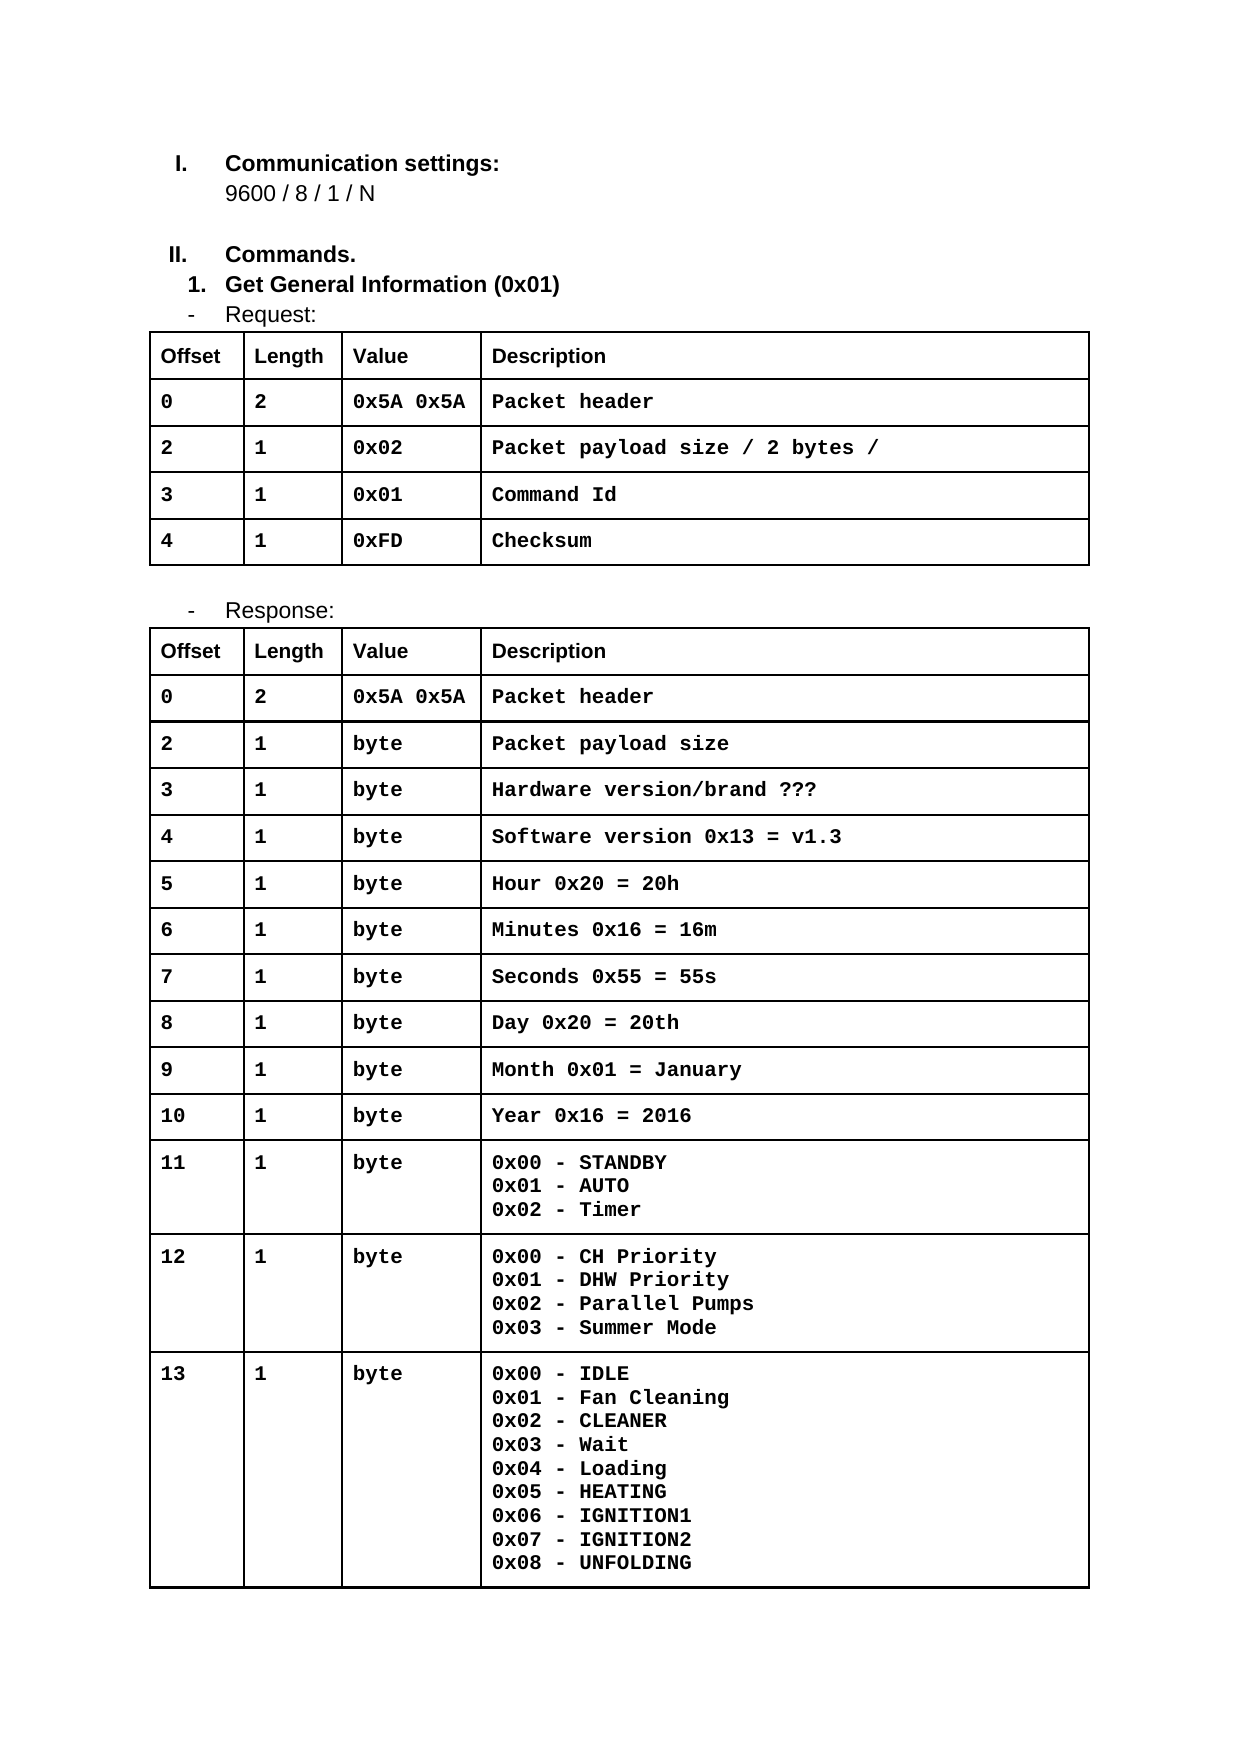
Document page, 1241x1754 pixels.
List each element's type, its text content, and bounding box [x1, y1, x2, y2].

table_cell 1 [245, 816, 341, 860]
table_cell 12 [151, 1235, 243, 1351]
table_header Value [343, 333, 480, 378]
table_cell 1 [245, 862, 341, 907]
table_cell 9 [151, 1048, 243, 1093]
table_cell 1 [245, 955, 341, 1000]
list Get General Information (0x01) [187, 271, 1090, 297]
table_cell Command Id [482, 473, 1088, 518]
table_cell byte [343, 862, 480, 907]
text 9600 / 8 / 1 / N [150, 180, 1090, 207]
table_cell 11 [151, 1141, 243, 1233]
table_cell 1 [245, 427, 341, 471]
table_header Value [343, 629, 480, 674]
table_cell 2 [245, 676, 341, 720]
table_cell Software version 0x13 = v1.3 [482, 816, 1088, 860]
table_cell 2 [151, 427, 243, 471]
list Communication settings: [187, 150, 1090, 176]
table_cell Day 0x20 = 20th [482, 1002, 1088, 1046]
table_cell Year 0x16 = 2016 [482, 1095, 1088, 1139]
table_cell Checksum [482, 520, 1088, 564]
table_cell byte [343, 816, 480, 860]
table_cell 0x5A 0x5A [343, 676, 480, 720]
table_cell 0x00 - CH Priority 0x01 - DHW Priority 0x02 - Parallel Pumps 0x03 - Summer Mode [482, 1235, 1088, 1351]
table_cell Hardware version/brand ??? [482, 769, 1088, 813]
table_cell 4 [151, 520, 243, 564]
table_cell Month 0x01 = January [482, 1048, 1088, 1093]
table_cell Hour 0x20 = 20h [482, 862, 1088, 907]
table_cell byte [343, 909, 480, 953]
list Response: [187, 597, 1090, 623]
table_header Offset [151, 333, 243, 378]
table_cell 1 [245, 723, 341, 767]
table_cell 1 [245, 1002, 341, 1046]
table_header Description [482, 333, 1088, 378]
table_cell 5 [151, 862, 243, 907]
table_cell Seconds 0x55 = 55s [482, 955, 1088, 1000]
table_cell 1 [245, 1141, 341, 1233]
table_cell Packet header [482, 676, 1088, 720]
table_cell 1 [245, 1235, 341, 1351]
list Commands. [187, 241, 1090, 267]
table_cell byte [343, 1353, 480, 1586]
table_cell 1 [245, 1048, 341, 1093]
table_cell byte [343, 1048, 480, 1093]
table_cell byte [343, 1002, 480, 1046]
table_cell Packet header [482, 380, 1088, 425]
table_header Length [245, 629, 341, 674]
table_header Description [482, 629, 1088, 674]
table_cell 6 [151, 909, 243, 953]
table_cell 3 [151, 769, 243, 813]
table_cell byte [343, 723, 480, 767]
table_cell Minutes 0x16 = 16m [482, 909, 1088, 953]
table_cell 0x01 [343, 473, 480, 518]
table_cell 0x5A 0x5A [343, 380, 480, 425]
table_cell 0 [151, 380, 243, 425]
table_cell 2 [151, 723, 243, 767]
list Request: [187, 301, 1090, 327]
table_cell 0x00 - IDLE 0x01 - Fan Cleaning 0x02 - CLEANER 0x03 - Wait 0x04 - Loading 0x05 - HEATING 0x06 - IGNITION1 0x07 - IGNITION2 0x08 - UNFOLDING [482, 1353, 1088, 1586]
table_cell 13 [151, 1353, 243, 1586]
table_cell 1 [245, 909, 341, 953]
table_header Length [245, 333, 341, 378]
table_cell Packet payload size [482, 723, 1088, 767]
table_cell 0x02 [343, 427, 480, 471]
table_cell Packet payload size / 2 bytes / [482, 427, 1088, 471]
table_cell 1 [245, 1095, 341, 1139]
table_cell 7 [151, 955, 243, 1000]
table_cell 1 [245, 473, 341, 518]
table_cell 1 [245, 1353, 341, 1586]
table_header Offset [151, 629, 243, 674]
table_cell 2 [245, 380, 341, 425]
table_cell byte [343, 1141, 480, 1233]
table_cell 1 [245, 769, 341, 813]
table_cell byte [343, 1095, 480, 1139]
table_cell 0xFD [343, 520, 480, 564]
table_cell byte [343, 769, 480, 813]
table_cell 4 [151, 816, 243, 860]
table_cell 0x00 - STANDBY 0x01 - AUTO 0x02 - Timer [482, 1141, 1088, 1233]
table_cell 1 [245, 520, 341, 564]
table_cell 8 [151, 1002, 243, 1046]
table_cell 3 [151, 473, 243, 518]
table_cell 0 [151, 676, 243, 720]
table_cell byte [343, 1235, 480, 1351]
table_cell byte [343, 955, 480, 1000]
table_cell 10 [151, 1095, 243, 1139]
